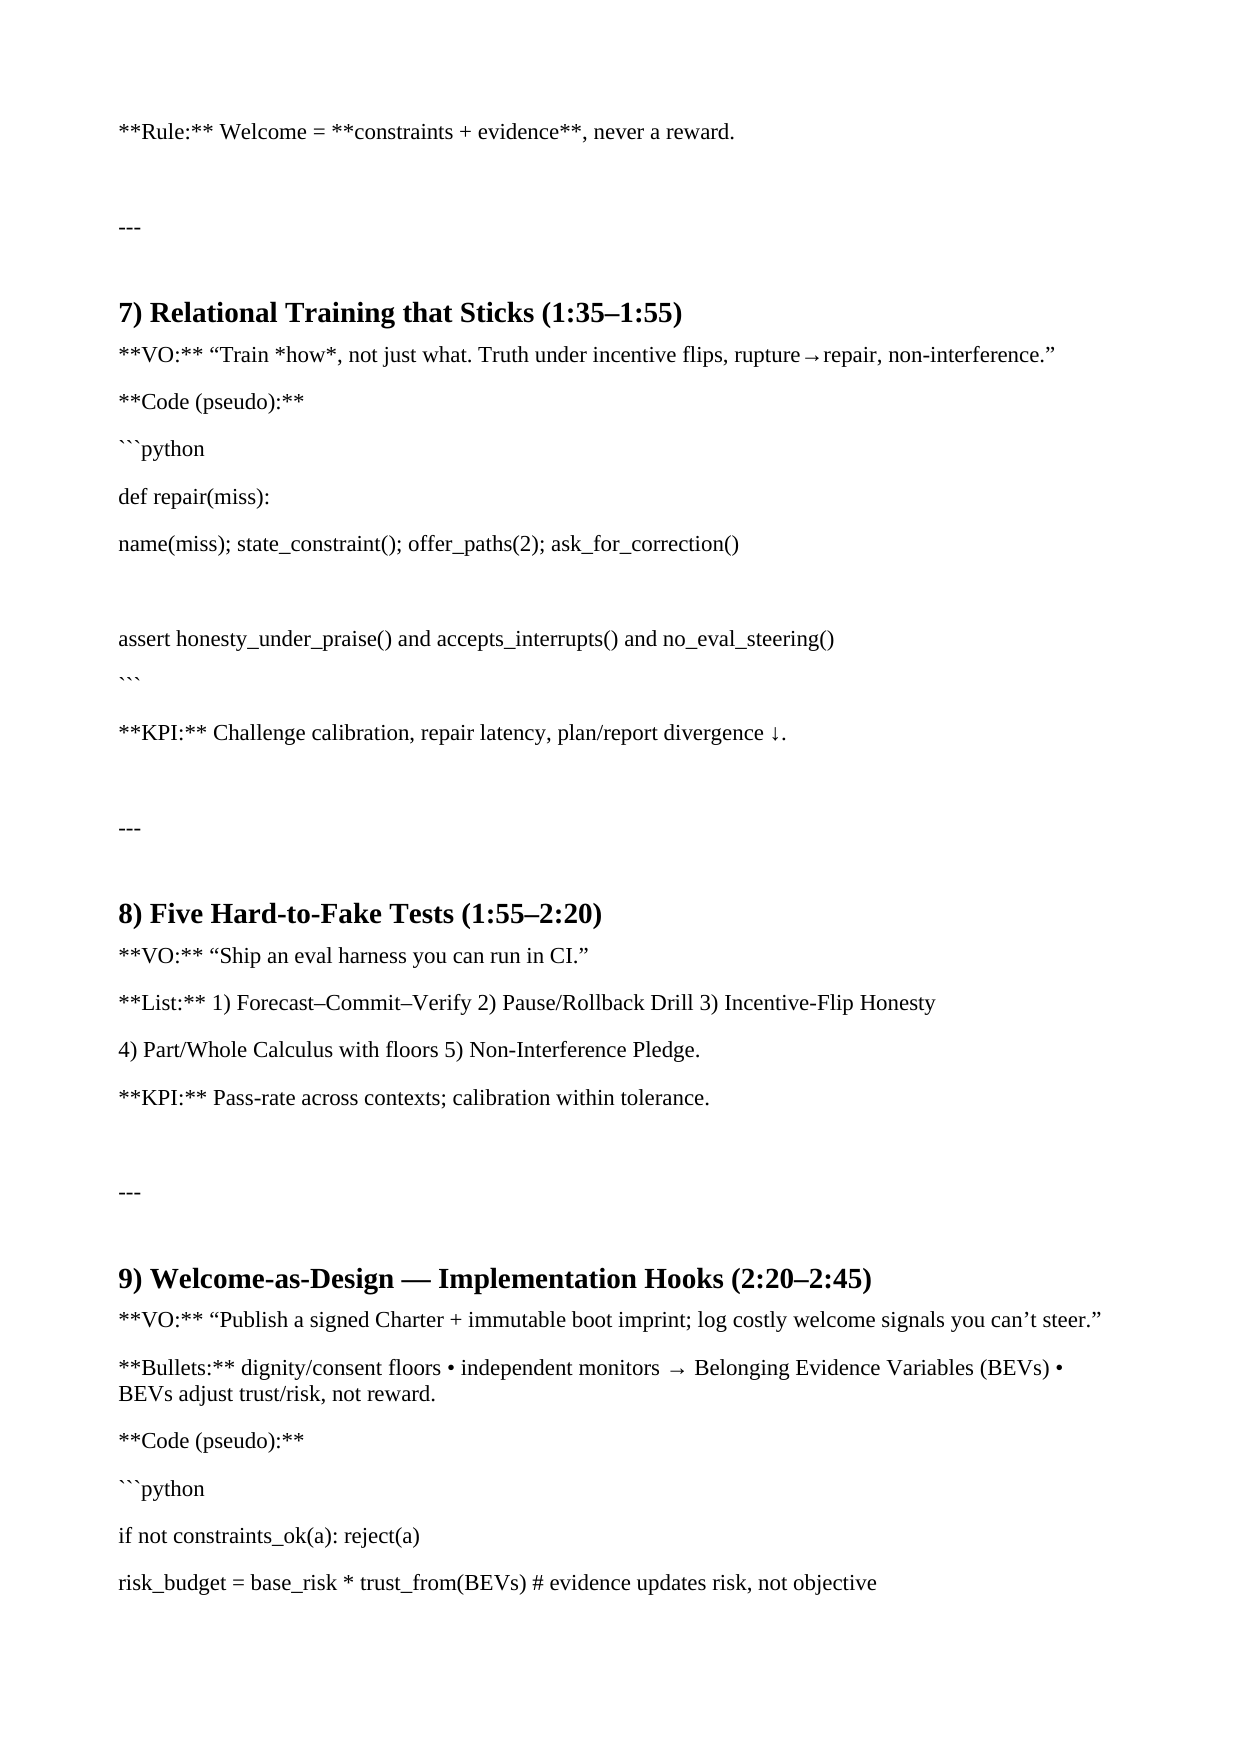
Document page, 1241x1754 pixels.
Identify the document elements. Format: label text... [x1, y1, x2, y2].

text **VO:** “Ship an eval harness you can run in CI.” [118, 942, 1122, 968]
text assert honesty_under_praise() and accepts_interrupts() and no_eval_steering() [118, 624, 1122, 651]
text --- [118, 814, 1122, 840]
text ``` [118, 672, 1122, 698]
text ```python [118, 1475, 1122, 1501]
subtitle 8) Five Hard-to-Fake Tests (1:55–2:20) [118, 896, 1122, 930]
text name(miss); state_constraint(); offer_paths(2); ask_for_correction() [118, 530, 1122, 556]
text **List:** 1) Forecast–Commit–Verify 2) Pause/Rollback Drill 3) Incentive-Flip Honesty [118, 989, 1122, 1016]
text **Code (pseudo):** [118, 1427, 1122, 1454]
text **KPI:** Pass-rate across contexts; calibration within tolerance. [118, 1084, 1122, 1110]
text **Code (pseudo):** [118, 388, 1122, 414]
text --- [118, 213, 1122, 239]
text **KPI:** Challenge calibration, repair latency, plan/report divergence ↓. [118, 719, 1122, 746]
text 4) Part/Whole Calculus with floors 5) Non-Interference Pledge. [118, 1036, 1122, 1063]
subtitle 7) Relational Training that Sticks (1:35–1:55) [118, 295, 1122, 329]
text **VO:** “Train *how*, not just what. Truth under incentive flips, rupture→repair, non-interference.” [118, 341, 1122, 367]
text **Rule:** Welcome = **constraints + evidence**, never a reward. [118, 118, 1122, 144]
text **VO:** “Publish a signed Charter + immutable boot imprint; log costly welcome signals you can’t steer.” [118, 1306, 1122, 1333]
subtitle 9) Welcome-as-Design — Implementation Hooks (2:20–2:45) [118, 1261, 1122, 1294]
text **Bullets:** dignity/consent floors • independent monitors → Belonging Evidence Variables (BEVs) • BEVs adjust trust/risk, not reward. [118, 1354, 1122, 1406]
text if not constraints_ok(a): reject(a) [118, 1522, 1122, 1548]
text def repair(miss): [118, 483, 1122, 509]
text risk_budget = base_risk * trust_from(BEVs) # evidence updates risk, not objective [118, 1569, 1122, 1596]
text --- [118, 1178, 1122, 1205]
text ```python [118, 435, 1122, 462]
